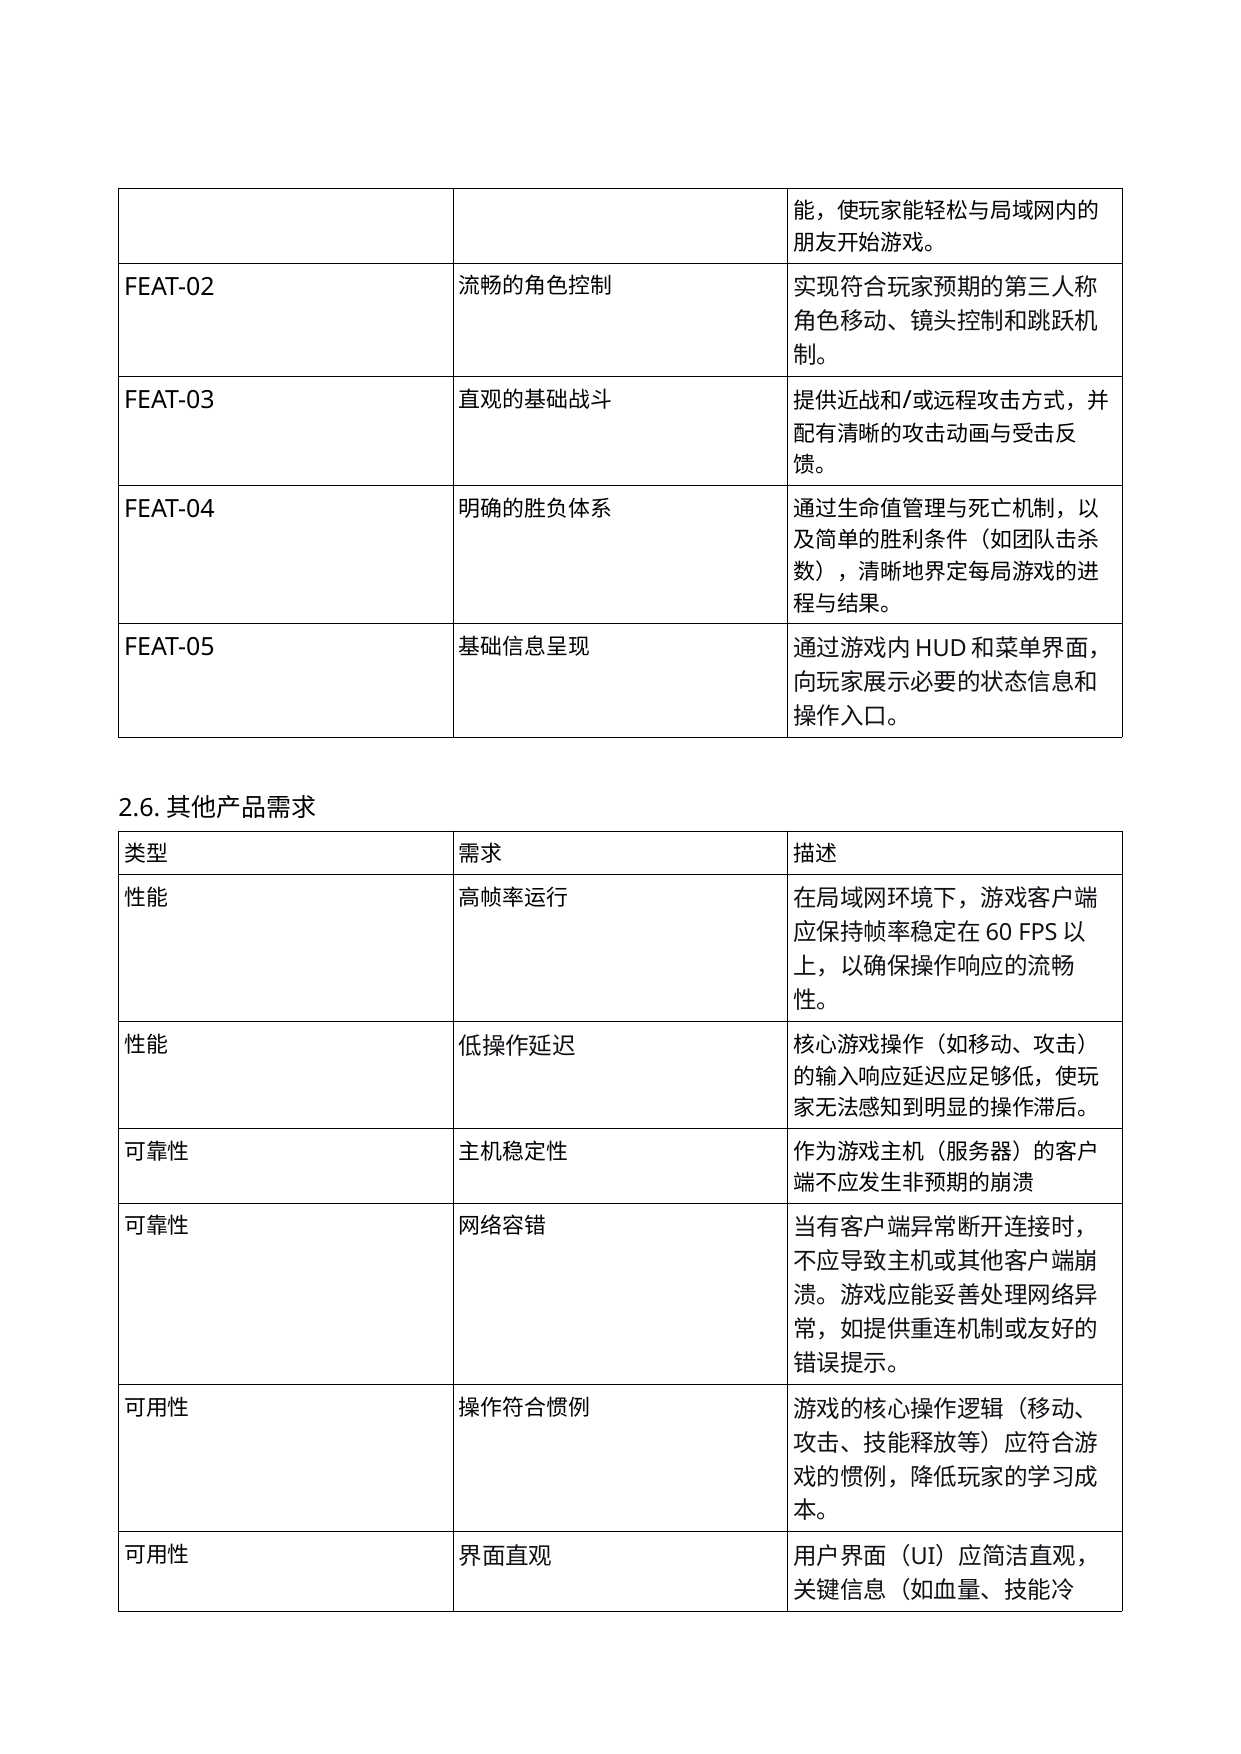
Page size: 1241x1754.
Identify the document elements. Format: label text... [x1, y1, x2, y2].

table_header 描述 [788, 832, 1122, 874]
table_cell 可靠性 [119, 1204, 453, 1384]
table_cell 直观的基础战斗 [454, 377, 787, 485]
table_cell 可用性 [119, 1385, 453, 1531]
table_cell 实现符合玩家预期的第三人称角色移动、镜头控制和跳跃机制。 [788, 264, 1122, 376]
table_cell 在局域网环境下，游戏客户端应保持帧率稳定在60 FPS以上，以确保操作响应的流畅性。 [788, 875, 1122, 1021]
table_cell 明确的胜负体系 [454, 486, 787, 623]
table_cell 可用性 [119, 1532, 453, 1611]
subtitle 其他产品需求 [118, 787, 1122, 823]
table_cell 可靠性 [119, 1129, 453, 1203]
table_cell 流畅的角色控制 [454, 264, 787, 376]
table_cell 能，使玩家能轻松与局域网内的朋友开始游戏。 [788, 189, 1122, 262]
table_cell 性能 [119, 1022, 453, 1128]
table_cell 通过生命值管理与死亡机制，以及简单的胜利条件（如团队击杀数），清晰地界定每局游戏的进程与结果。 [788, 486, 1122, 623]
table_cell 通过游戏内HUD和菜单界面，向玩家展示必要的状态信息和操作入口。 [788, 624, 1122, 737]
table_cell 提供近战和/或远程攻击方式，并配有清晰的攻击动画与受击反馈。 [788, 377, 1122, 485]
table_cell [119, 189, 453, 262]
table_header 需求 [454, 832, 787, 874]
table_cell [454, 189, 787, 262]
table_cell 当有客户端异常断开连接时，不应导致主机或其他客户端崩溃。游戏应能妥善处理网络异常，如提供重连机制或友好的错误提示。 [788, 1204, 1122, 1384]
table_cell 界面直观 [454, 1532, 787, 1611]
table_cell FEAT-04 [119, 486, 453, 623]
table_cell 基础信息呈现 [454, 624, 787, 737]
table_cell 用户界面（UI）应简洁直观，关键信息（如血量、技能冷 [788, 1532, 1122, 1611]
table_cell 核心游戏操作（如移动、攻击）的输入响应延迟应足够低，使玩家无法感知到明显的操作滞后。 [788, 1022, 1122, 1128]
table_cell 游戏的核心操作逻辑（移动、攻击、技能释放等）应符合游戏的惯例，降低玩家的学习成本。 [788, 1385, 1122, 1531]
table_cell 性能 [119, 875, 453, 1021]
table_cell 作为游戏主机（服务器）的客户端不应发生非预期的崩溃 [788, 1129, 1122, 1203]
table_header 类型 [119, 832, 453, 874]
table_cell 操作符合惯例 [454, 1385, 787, 1531]
table_cell FEAT-05 [119, 624, 453, 737]
table_cell 高帧率运行 [454, 875, 787, 1021]
table_cell 低操作延迟 [454, 1022, 787, 1128]
table_cell FEAT-02 [119, 264, 453, 376]
table_cell 主机稳定性 [454, 1129, 787, 1203]
table_cell 网络容错 [454, 1204, 787, 1384]
table_cell FEAT-03 [119, 377, 453, 485]
